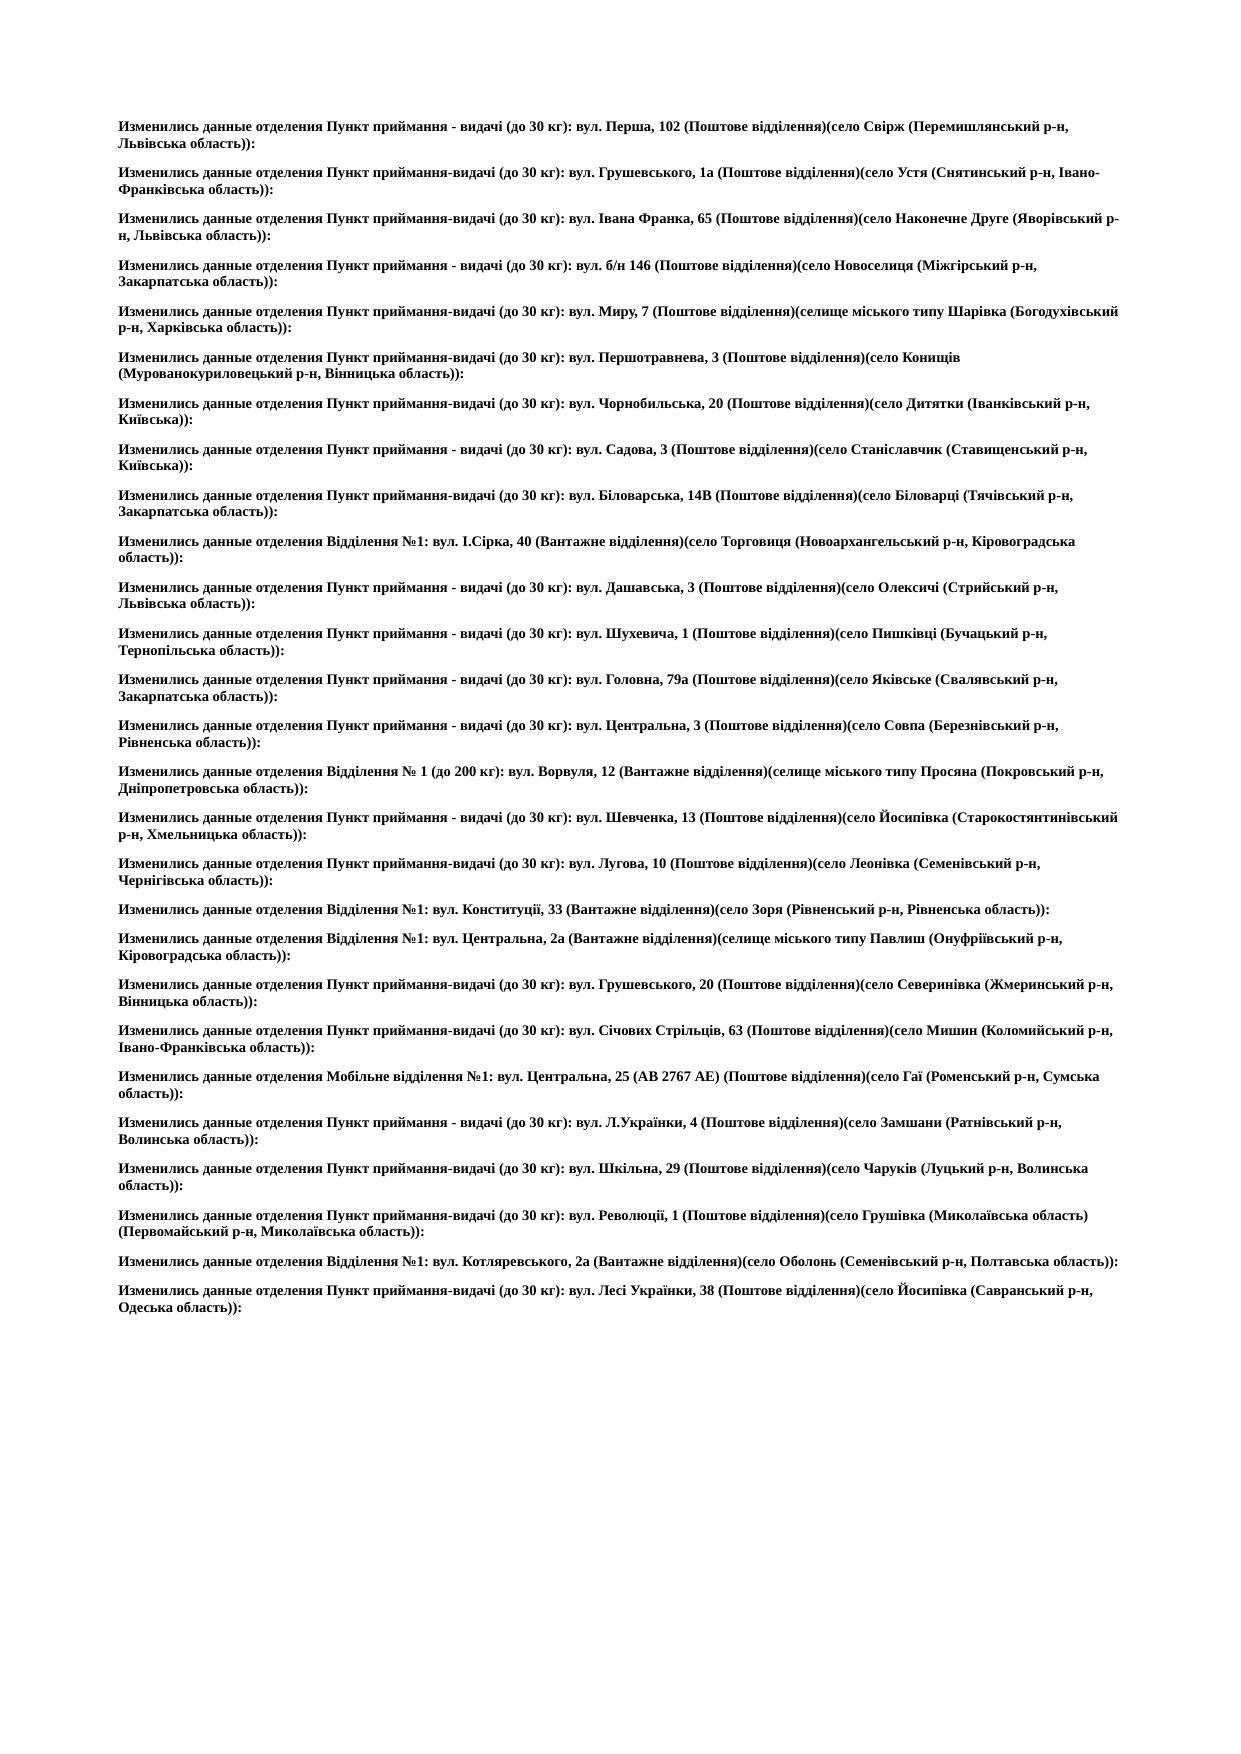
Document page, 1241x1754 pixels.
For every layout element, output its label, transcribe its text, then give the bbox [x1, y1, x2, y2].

subtitle Изменились данные отделения Пункт приймання - видачі (до 30 кг): вул. Дашавська, 3 (Поштове відділення)(село Олексичі (Стрийський р-н, Львівська область)): [118, 578, 1122, 612]
subtitle Изменились данные отделения Пункт приймання - видачі (до 30 кг): вул. Головна, 79а (Поштове відділення)(село Яківське (Свалявський р-н, Закарпатська область)): [118, 671, 1122, 704]
subtitle Изменились данные отделения Пункт приймання-видачі (до 30 кг): вул. Лесі Українки, 38 (Поштове відділення)(село Йосипівка (Савранський р-н, Одеська область)): [118, 1282, 1122, 1315]
subtitle Изменились данные отделения Пункт приймання-видачі (до 30 кг): вул. Лугова, 10 (Поштове відділення)(село Леонівка (Семенівський р-н, Чернігівська область)): [118, 855, 1122, 888]
subtitle Изменились данные отделения Пункт приймання - видачі (до 30 кг): вул. Центральна, 3 (Поштове відділення)(село Совпа (Березнівський р-н, Рівненська область)): [118, 717, 1122, 750]
subtitle Изменились данные отделения Пункт приймання - видачі (до 30 кг): вул. б/н 146 (Поштове відділення)(село Новоселиця (Міжгірський р-н, Закарпатська область)): [118, 256, 1122, 290]
subtitle Изменились данные отделения Пункт приймання-видачі (до 30 кг): вул. Чорнобильська, 20 (Поштове відділення)(село Дитятки (Іванківський р-н, Київська)): [118, 394, 1122, 428]
subtitle Изменились данные отделения Відділення №1: вул. Котляревського, 2а (Вантажне відділення)(село Оболонь (Семенівський р-н, Полтавська область)): [118, 1252, 1122, 1269]
subtitle Изменились данные отделения Пункт приймання-видачі (до 30 кг): вул. Шкільна, 29 (Поштове відділення)(село Чаруків (Луцький р-н, Волинська область)): [118, 1160, 1122, 1194]
subtitle Изменились данные отделения Мобільне відділення №1: вул. Центральна, 25 (АВ 2767 АЕ) (Поштове відділення)(село Гаї (Роменський р-н, Сумська область)): [118, 1068, 1122, 1102]
subtitle Изменились данные отделения Пункт приймання-видачі (до 30 кг): вул. Миру, 7 (Поштове відділення)(селище міського типу Шарівка (Богодухівський р-н, Харківська область)): [118, 302, 1122, 336]
subtitle Изменились данные отделения Пункт приймання - видачі (до 30 кг): вул. Шухевича, 1 (Поштове відділення)(село Пишківці (Бучацький р-н, Тернопільська область)): [118, 624, 1122, 658]
subtitle Изменились данные отделения Пункт приймання - видачі (до 30 кг): вул. Л.Українки, 4 (Поштове відділення)(село Замшани (Ратнівський р-н, Волинська область)): [118, 1114, 1122, 1148]
subtitle Изменились данные отделения Відділення №1: вул. Конституції, 33 (Вантажне відділення)(село Зоря (Рівненський р-н, Рівненська область)): [118, 901, 1122, 918]
subtitle Изменились данные отделения Пункт приймання - видачі (до 30 кг): вул. Шевченка, 13 (Поштове відділення)(село Йосипівка (Старокостянтинівський р-н, Хмельницька область)): [118, 809, 1122, 842]
subtitle Изменились данные отделения Пункт приймання-видачі (до 30 кг): вул. Грушевського, 20 (Поштове відділення)(село Северинівка (Жмеринський р-н, Вінницька область)): [118, 976, 1122, 1010]
subtitle Изменились данные отделения Пункт приймання - видачі (до 30 кг): вул. Садова, 3 (Поштове відділення)(село Станіславчик (Ставищенський р-н, Київська)): [118, 440, 1122, 474]
subtitle Изменились данные отделения Пункт приймання-видачі (до 30 кг): вул. Івана Франка, 65 (Поштове відділення)(село Наконечне Друге (Яворівський р-н, Львівська область)): [118, 210, 1122, 244]
subtitle Изменились данные отделения Пункт приймання-видачі (до 30 кг): вул. Першотравнева, 3 (Поштове відділення)(село Конищів (Мурованокуриловецький р-н, Вінницька область)): [118, 348, 1122, 382]
subtitle Изменились данные отделения Пункт приймання-видачі (до 30 кг): вул. Січових Стрільців, 63 (Поштове відділення)(село Мишин (Коломийський р-н, Івано-Франківська область)): [118, 1022, 1122, 1056]
subtitle Изменились данные отделения Відділення №1: вул. І.Сірка, 40 (Вантажне відділення)(село Торговиця (Новоархангельський р-н, Кіровоградська область)): [118, 532, 1122, 566]
subtitle Изменились данные отделения Відділення №1: вул. Центральна, 2а (Вантажне відділення)(селище міського типу Павлиш (Онуфріївський р-н, Кіровоградська область)): [118, 930, 1122, 964]
subtitle Изменились данные отделения Пункт приймання-видачі (до 30 кг): вул. Грушевського, 1а (Поштове відділення)(село Устя (Снятинський р-н, Івано-Франківська область)): [118, 164, 1122, 198]
subtitle Изменились данные отделения Відділення № 1 (до 200 кг): вул. Ворвуля, 12 (Вантажне відділення)(селище міського типу Просяна (Покровський р-н, Дніпропетровська область)): [118, 763, 1122, 796]
subtitle Изменились данные отделения Пункт приймання-видачі (до 30 кг): вул. Біловарська, 14В (Поштове відділення)(село Біловарці (Тячівський р-н, Закарпатська область)): [118, 486, 1122, 520]
subtitle Изменились данные отделения Пункт приймання-видачі (до 30 кг): вул. Революції, 1 (Поштове відділення)(село Грушівка (Миколаївська область) (Первомайський р-н, Миколаївська область)): [118, 1206, 1122, 1240]
subtitle Изменились данные отделения Пункт приймання - видачі (до 30 кг): вул. Перша, 102 (Поштове відділення)(село Свірж (Перемишлянський р-н, Львівська область)): [118, 118, 1122, 152]
